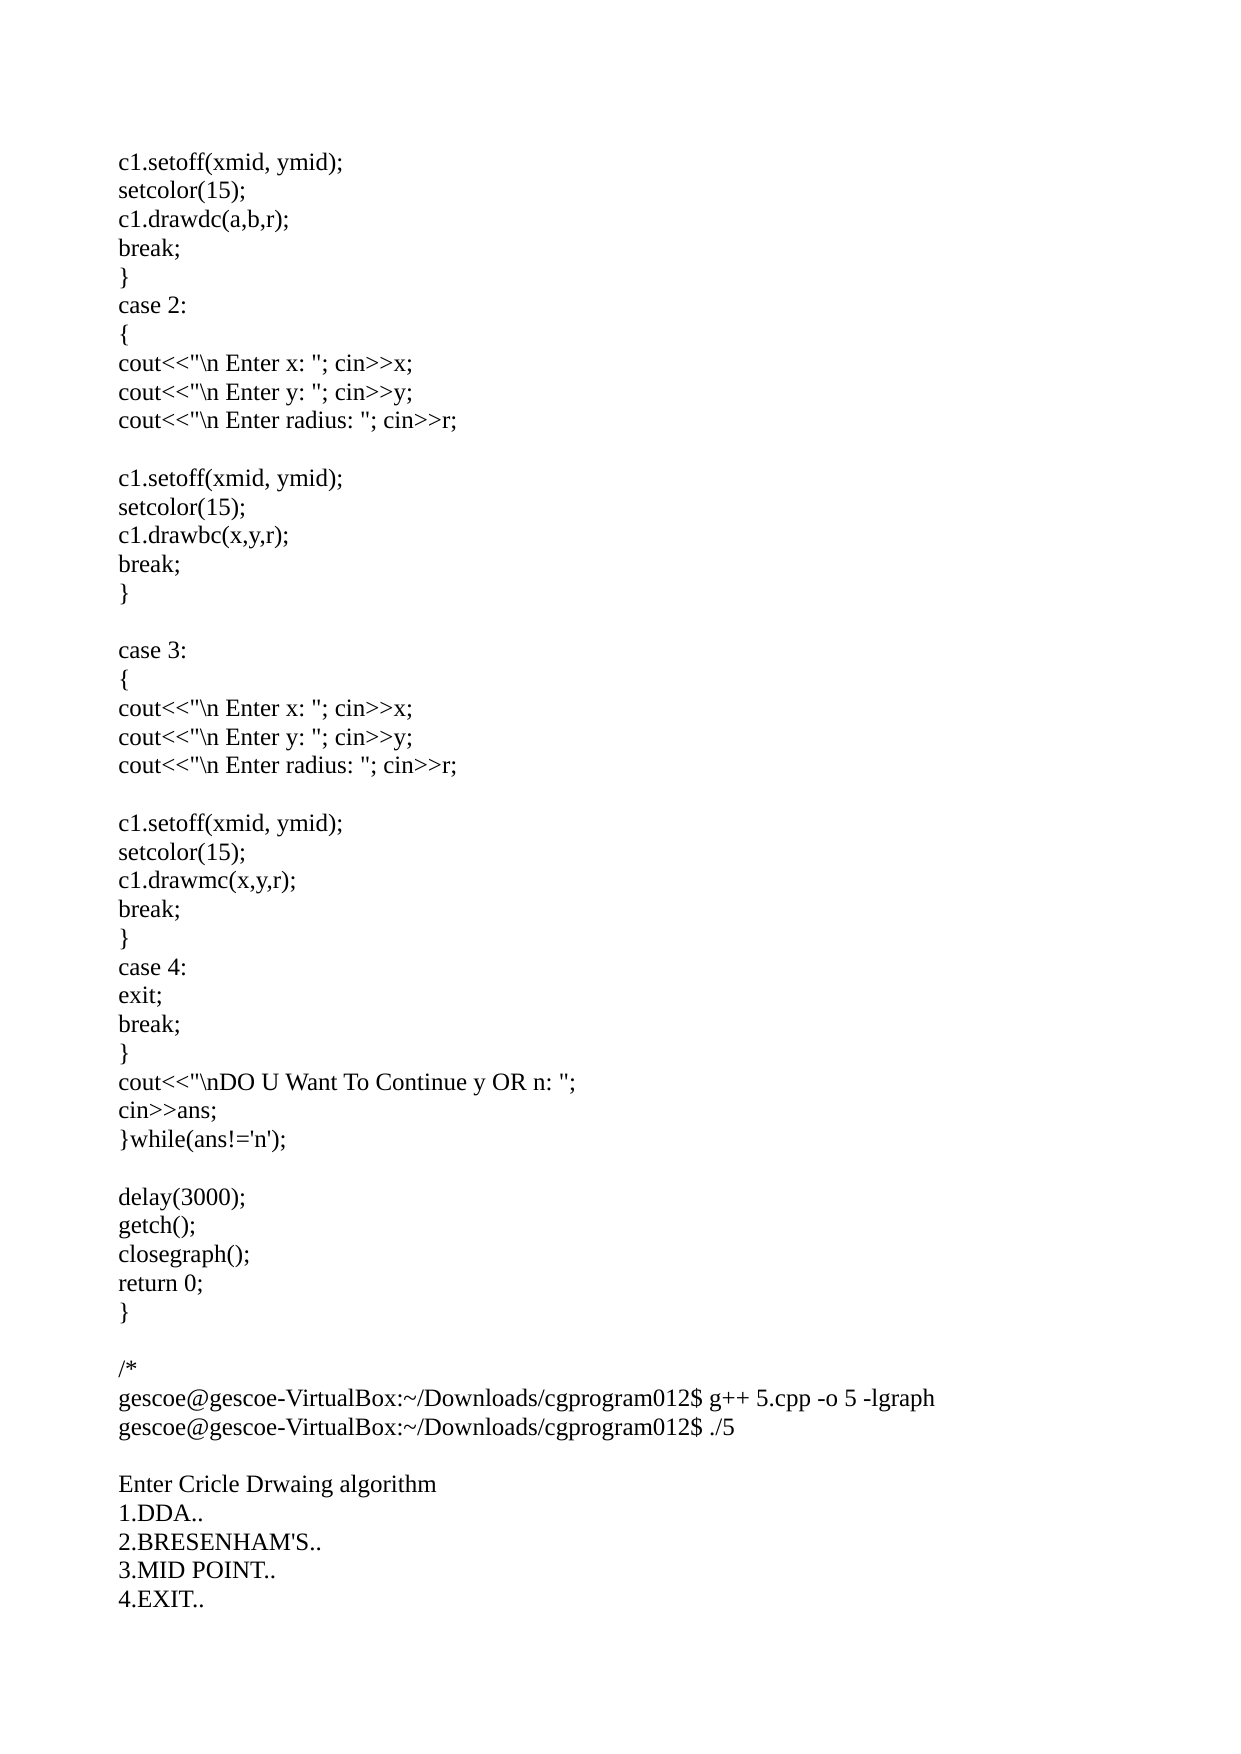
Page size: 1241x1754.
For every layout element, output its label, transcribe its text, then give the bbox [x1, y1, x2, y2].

text break; [118, 894, 1122, 923]
text setcolor(15); [118, 492, 1122, 521]
text } [118, 578, 1122, 607]
text Enter Cricle Drwaing algorithm [118, 1469, 1122, 1498]
text case 3: [118, 636, 1122, 664]
text { [118, 319, 1122, 348]
text cout<<"\n Enter x: "; cin>>x; [118, 348, 1122, 377]
text c1.setoff(xmid, ymid); [118, 808, 1122, 837]
text } [118, 1038, 1122, 1067]
text c1.drawmc(x,y,r); [118, 866, 1122, 894]
text gescoe@gescoe-VirtualBox:~/Downloads/cgprogram012$ ./5 [118, 1412, 1122, 1441]
text } [118, 1297, 1122, 1326]
text }while(ans!='n'); [118, 1124, 1122, 1153]
text break; [118, 233, 1122, 262]
text closegraph(); [118, 1239, 1122, 1268]
text exit; [118, 981, 1122, 1009]
text c1.drawbc(x,y,r); [118, 521, 1122, 549]
text case 4: [118, 952, 1122, 981]
text return 0; [118, 1268, 1122, 1297]
text /* [118, 1354, 1122, 1383]
text cout<<"\n Enter y: "; cin>>y; [118, 722, 1122, 751]
text break; [118, 549, 1122, 578]
text cout<<"\n Enter radius: "; cin>>r; [118, 406, 1122, 434]
text 1.DDA.. [118, 1498, 1122, 1527]
text delay(3000); [118, 1182, 1122, 1211]
text gescoe@gescoe-VirtualBox:~/Downloads/cgprogram012$ g++ 5.cpp -o 5 -lgraph [118, 1383, 1122, 1412]
text cout<<"\n Enter radius: "; cin>>r; [118, 751, 1122, 779]
text 4.EXIT.. [118, 1584, 1122, 1613]
text 2.BRESENHAM'S.. [118, 1527, 1122, 1556]
text setcolor(15); [118, 176, 1122, 204]
text } [118, 262, 1122, 291]
text } [118, 923, 1122, 952]
text c1.setoff(xmid, ymid); [118, 463, 1122, 492]
text cout<<"\n Enter x: "; cin>>x; [118, 693, 1122, 722]
text cout<<"\nDO U Want To Continue y OR n: "; [118, 1067, 1122, 1096]
text getch(); [118, 1211, 1122, 1239]
text { [118, 664, 1122, 693]
text cin>>ans; [118, 1096, 1122, 1124]
text c1.setoff(xmid, ymid); [118, 147, 1122, 176]
text cout<<"\n Enter y: "; cin>>y; [118, 377, 1122, 406]
text 3.MID POINT.. [118, 1556, 1122, 1584]
text break; [118, 1009, 1122, 1038]
text case 2: [118, 291, 1122, 319]
text c1.drawdc(a,b,r); [118, 204, 1122, 233]
text setcolor(15); [118, 837, 1122, 866]
